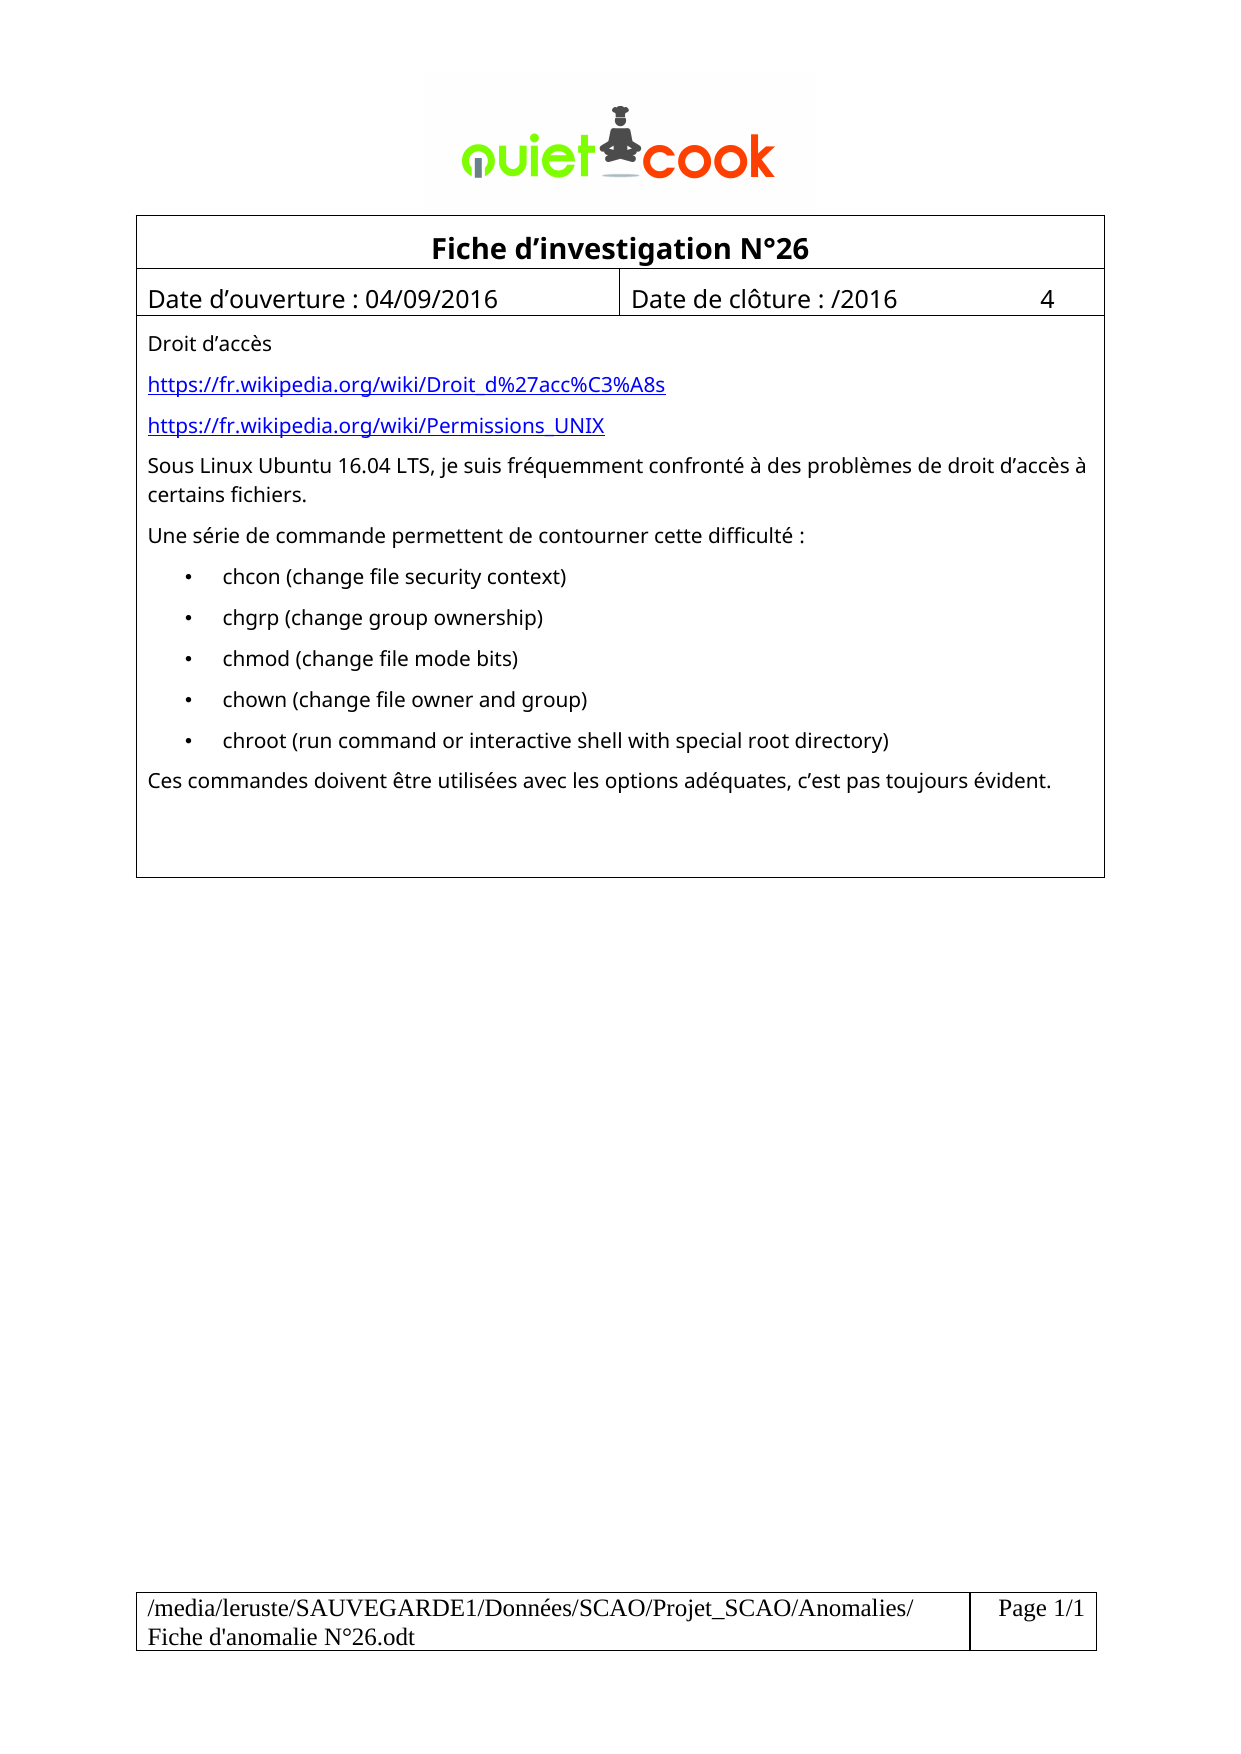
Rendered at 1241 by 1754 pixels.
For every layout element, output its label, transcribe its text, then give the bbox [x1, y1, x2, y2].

table_cell Date de clôture : /2016 4 [620, 269, 1104, 315]
table_header Fiche d’investigation N°26 [137, 216, 1104, 268]
table_cell Date d’ouverture : 04/09/2016 [137, 269, 619, 315]
picture [424, 73, 816, 215]
table_cell Droit d’accès https://fr.wikipedia.org/wiki/Droit_d%27acc%C3%A8s https://fr.wikipedia.org/wiki/Permissions_UNIX Sous Linux Ubuntu 16.04 LTS, je suis fréquemment confronté à des problèmes de droit d’accès à certains fichiers. Une série de commande permettent de contourner cette difficulté : chcon (change file security context) chgrp (change group ownership) chmod (change file mode bits) chown (change file owner and group) chroot (run command or interactive shell with special root directory) Ces commandes doivent être utilisées avec les options adéquates, c’est pas toujours évident. [137, 316, 1104, 877]
